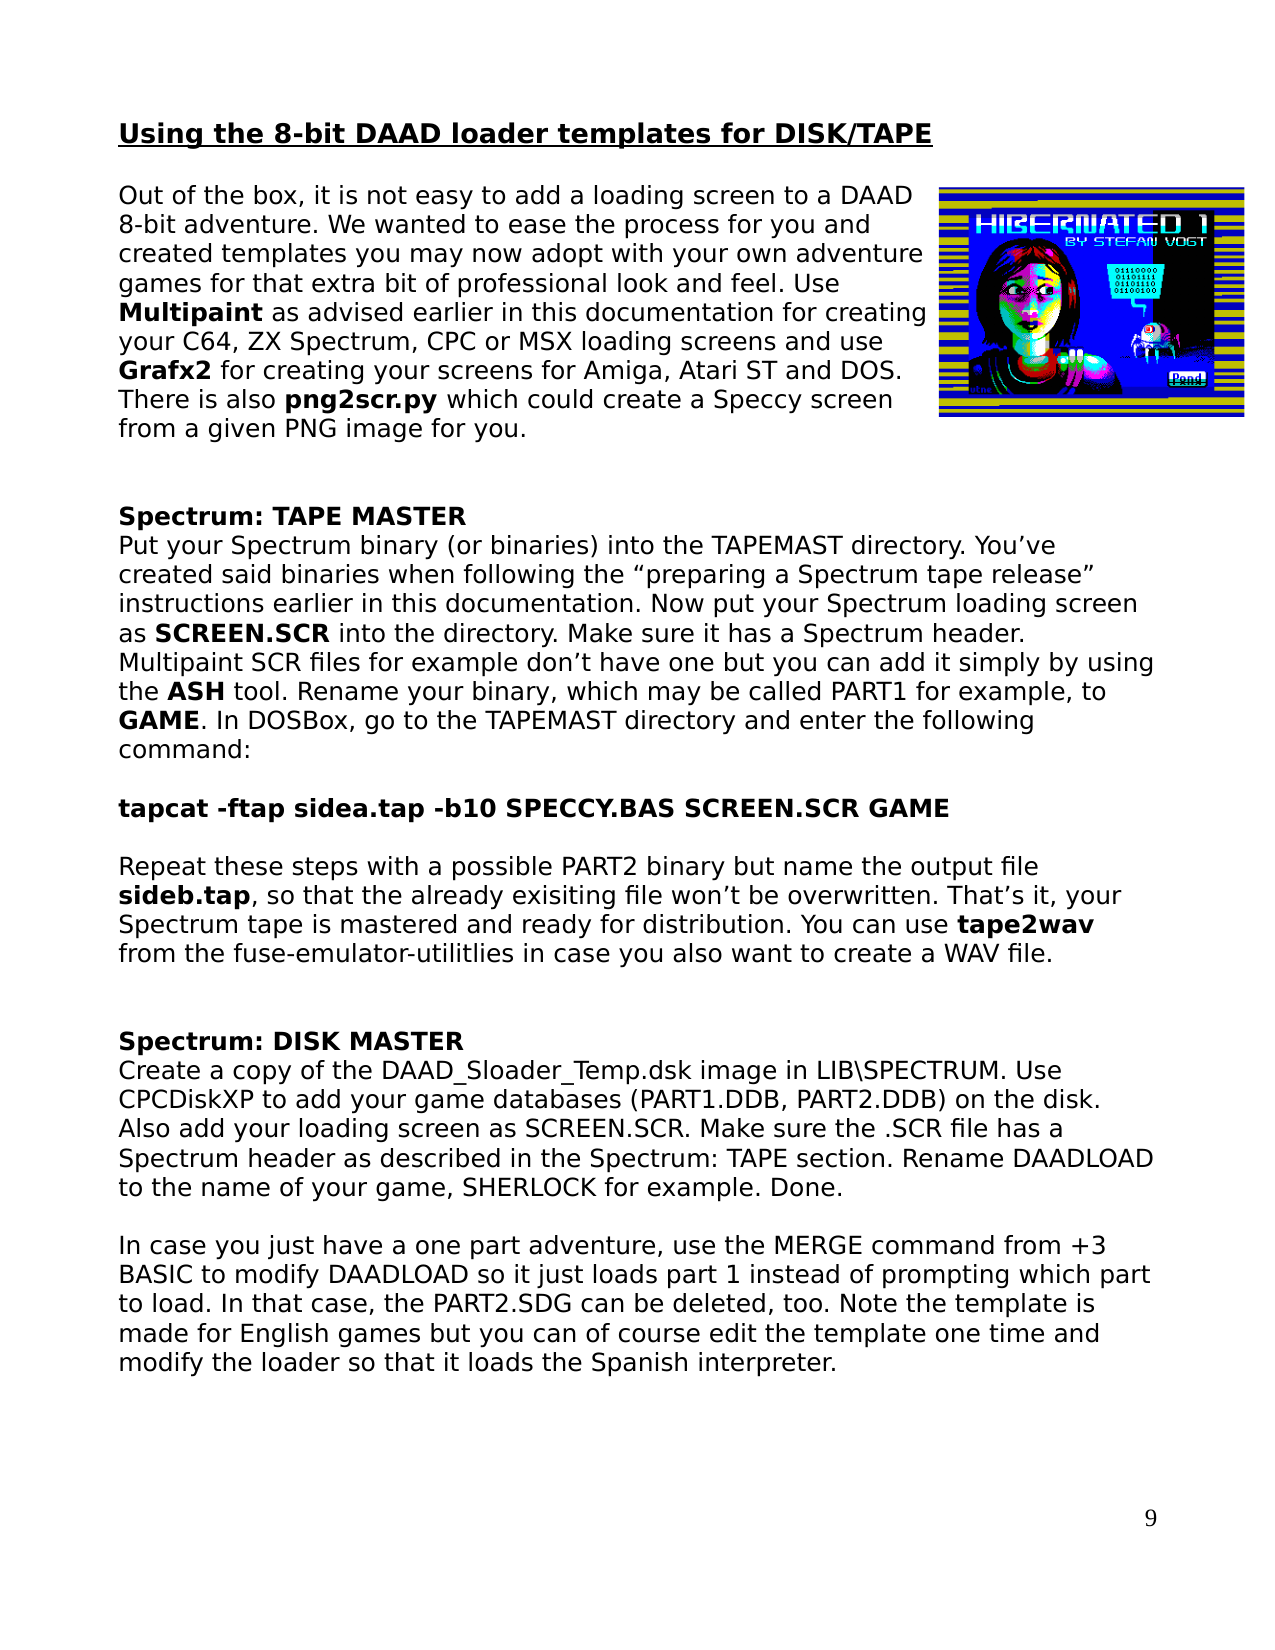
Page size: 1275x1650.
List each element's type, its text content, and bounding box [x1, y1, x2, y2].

text In case you just have a one part adventure, use the MERGE command from +3 BASIC to modify DAADLOAD so it just loads part 1 instead of prompting which part to load. In that case, the PART2.SDG can be deleted, too. Note the template is made for English games but you can of course edit the template one time and modify the loader so that it loads the Spanish interpreter. [118, 1231, 1157, 1377]
text Create a copy of the DAAD_Sloader_Temp.dsk image in LIB\SPECTRUM. Use CPCDiskXP to add your game databases (PART1.DDB, PART2.DDB) on the disk. Also add your loading screen as SCREEN.SCR. Make sure the .SCR file has a Spectrum header as described in the Spectrum: TAPE section. Rename DAADLOAD to the name of your game, SHERLOCK for example. Done. [118, 1056, 1157, 1202]
text Spectrum: DISK MASTER [118, 1027, 1157, 1056]
text Repeat these steps with a possible PART2 binary but name the output file sideb.tap, so that the already exisiting file won’t be overwritten. That’s it, your Spectrum tape is mastered and ready for distribution. You can use tape2wav from the fuse-emulator-utilitlies in case you also want to create a WAV file. [118, 852, 1157, 969]
picture [938, 187, 1245, 417]
text Using the 8-bit DAAD loader templates for DISK/TAPE [118, 118, 1157, 150]
text tapcat -ftap sidea.tap -b10 SPECCY.BAS SCREEN.SCR GAME [118, 794, 1157, 823]
text Out of the box, it is not easy to add a loading screen to a DAAD 8-bit adventure. We wanted to ease the process for you and created templates you may now adopt with your own adventure games for that extra bit of professional look and feel. Use Multipaint as advised earlier in this documentation for creating your C64, ZX Spectrum, CPC or MSX loading screens and use Grafx2 for creating your screens for Amiga, Atari ST and DOS. There is also png2scr.py which could create a Speccy screen from a given PNG image for you. [118, 181, 1157, 444]
text Put your Spectrum binary (or binaries) into the TAPEMAST directory. You’ve created said binaries when following the “preparing a Spectrum tape release” instructions earlier in this documentation. Now put your Spectrum loading screen as SCREEN.SCR into the directory. Make sure it has a Spectrum header. Multipaint SCR files for example don’t have one but you can add it simply by using the ASH tool. Rename your binary, which may be called PART1 for example, to GAME. In DOSBox, go to the TAPEMAST directory and enter the following command: [118, 531, 1157, 764]
text Spectrum: TAPE MASTER [118, 502, 1157, 531]
